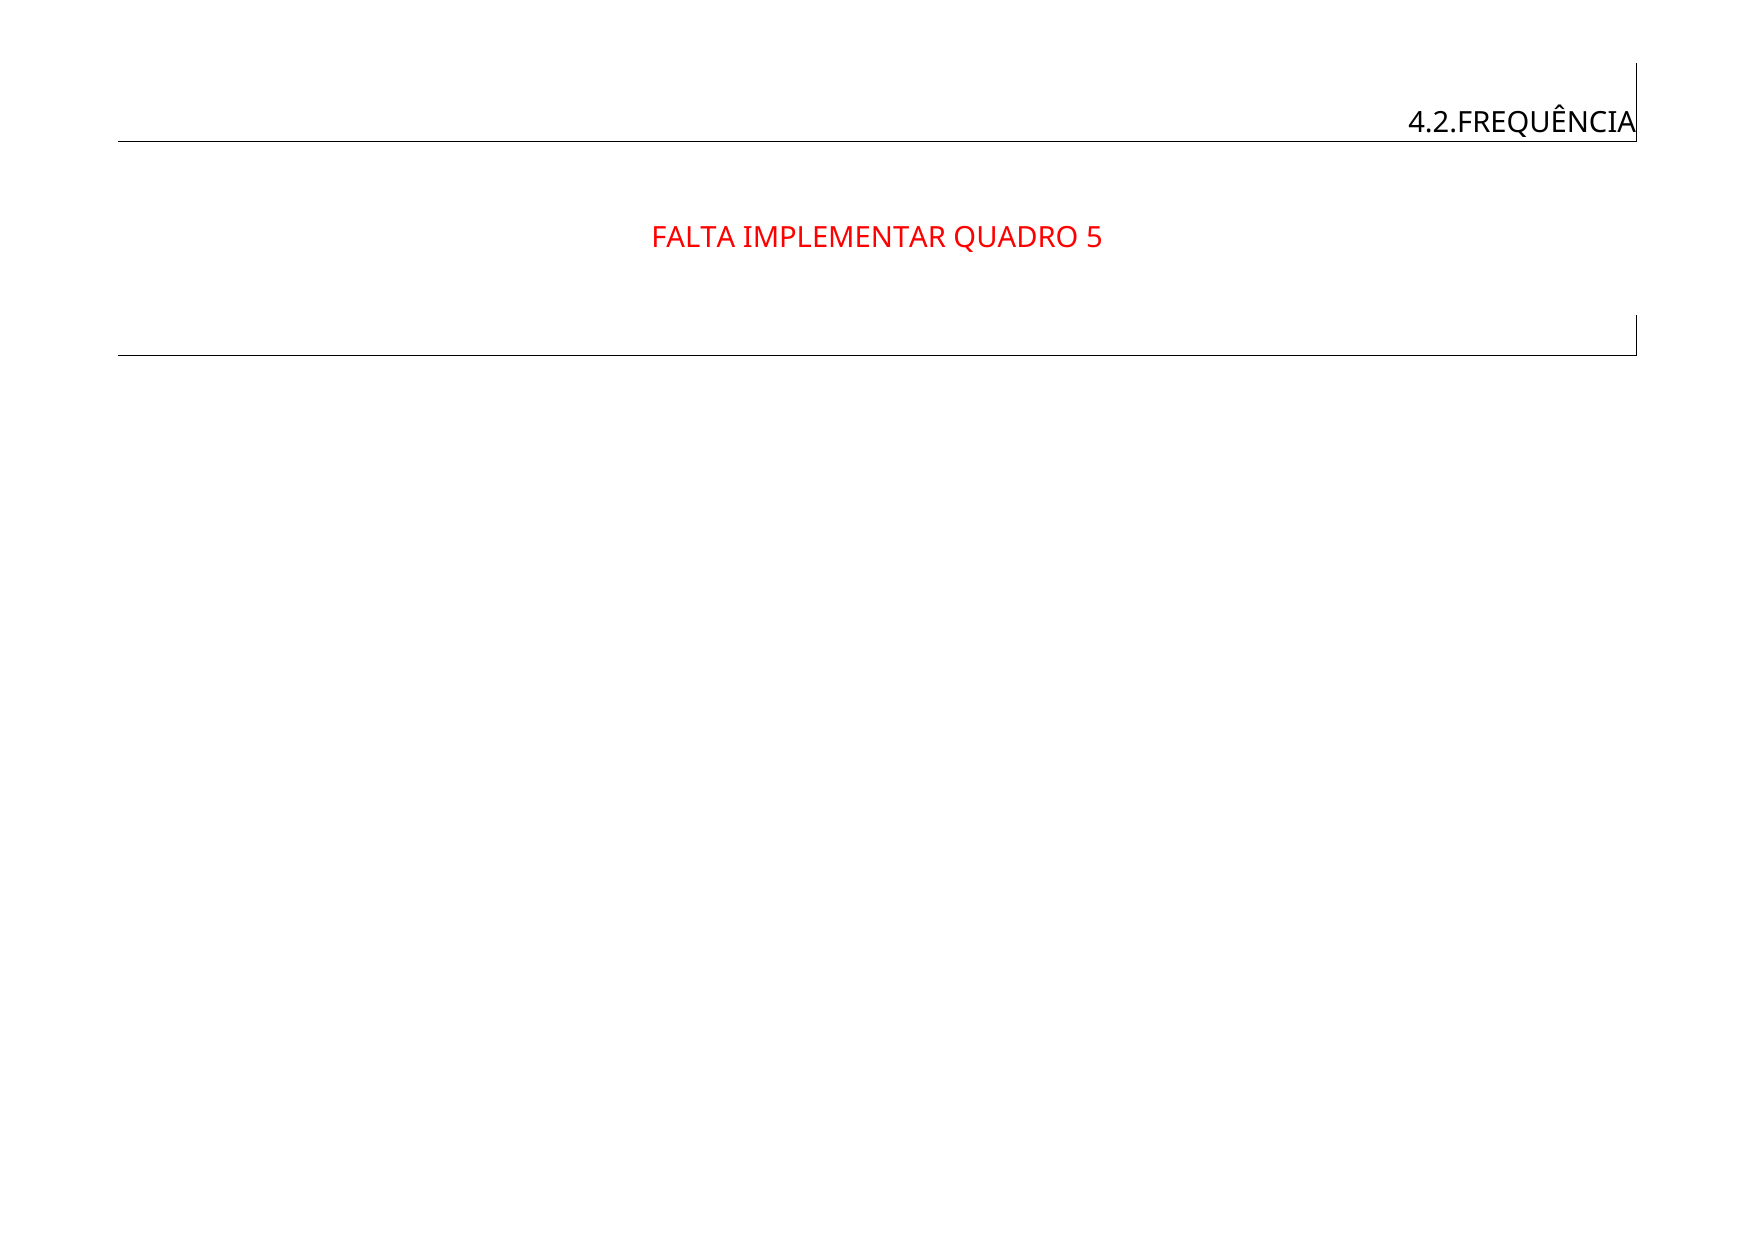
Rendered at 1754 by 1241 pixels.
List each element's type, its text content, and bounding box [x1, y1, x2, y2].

text 4.2.FREQUÊNCIA [118, 101, 1636, 141]
text FALTA IMPLEMENTAR QUADRO 5 [118, 216, 1636, 256]
